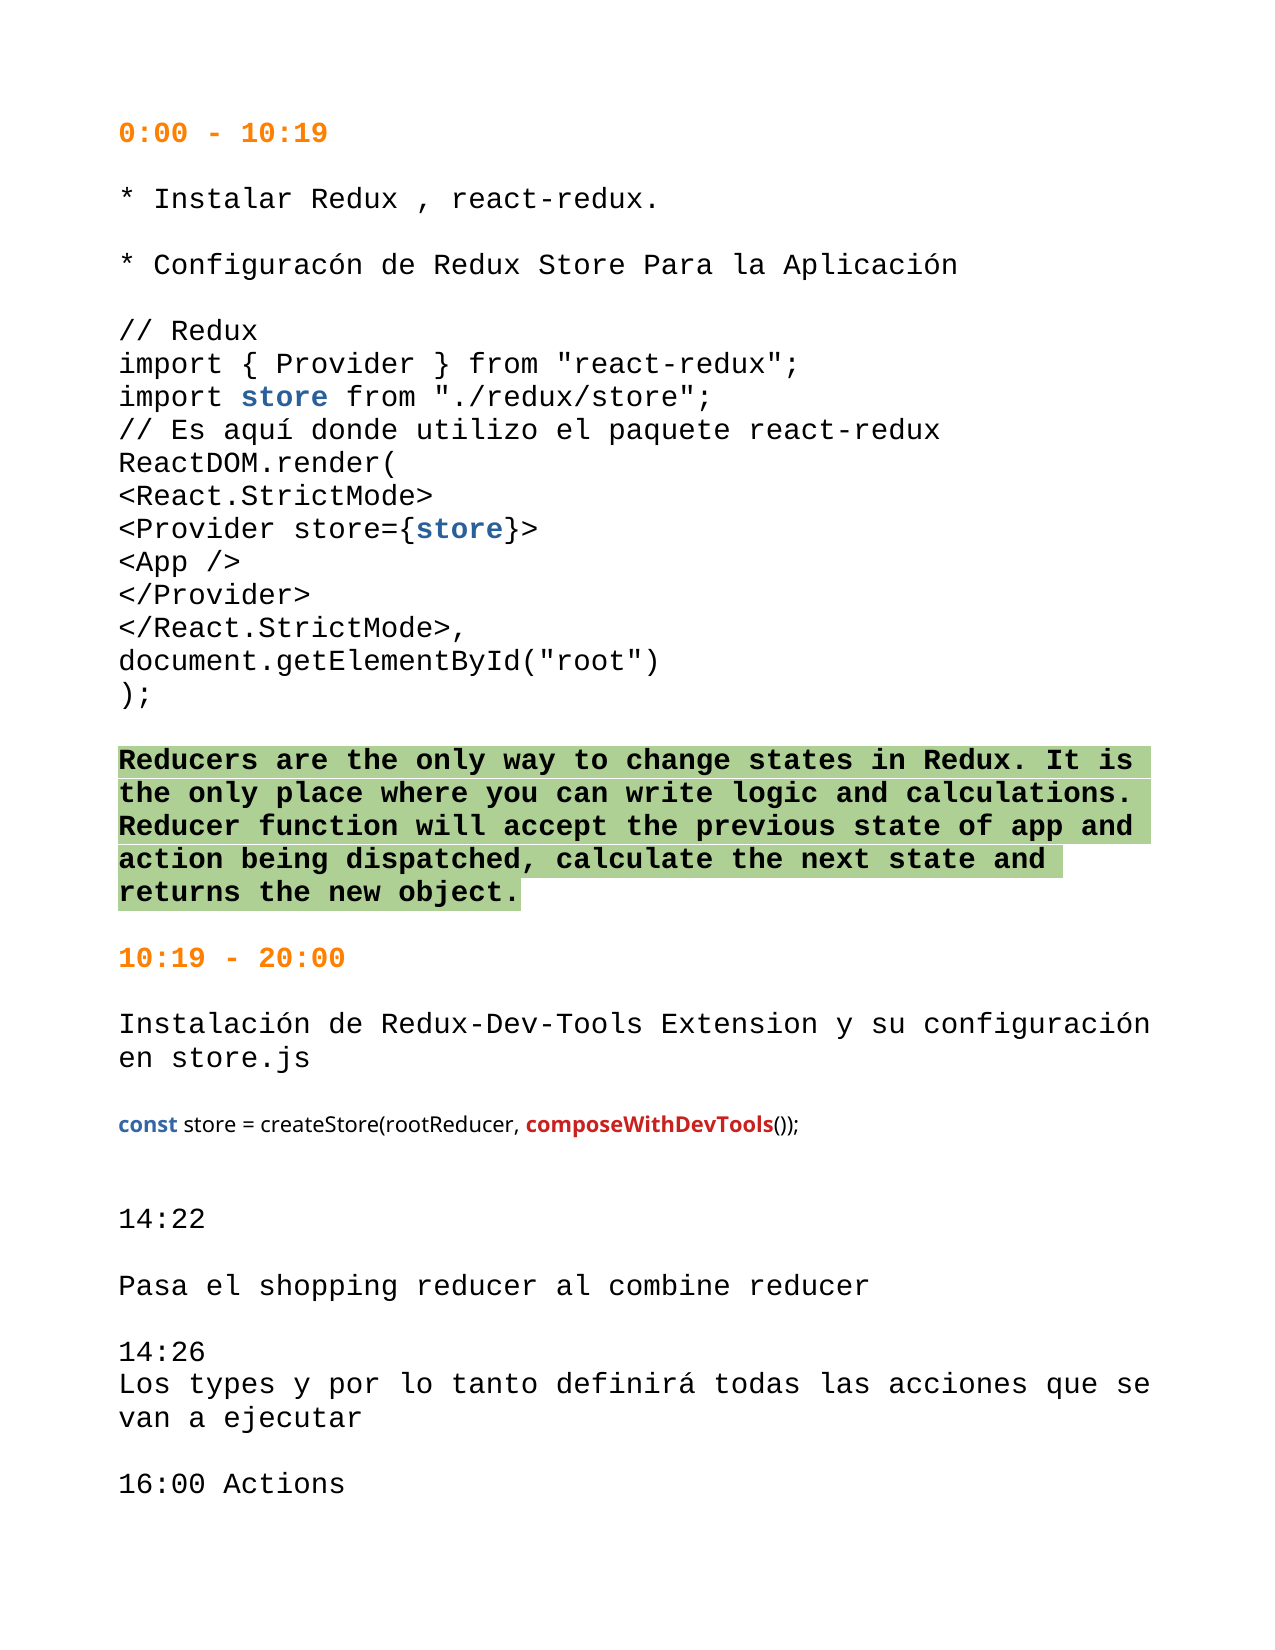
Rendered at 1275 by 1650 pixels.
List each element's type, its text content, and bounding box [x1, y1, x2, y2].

text Los types y por lo tanto definirá todas las acciones que se van a ejecutar [118, 1370, 1157, 1436]
text const store = createStore(rootReducer, composeWithDevTools()); [118, 1109, 1157, 1138]
text 14:26 [118, 1337, 1157, 1370]
text ); [118, 679, 1157, 712]
text * Instalar Redux , react-redux. [118, 184, 1157, 217]
text ReactDOM.render( [118, 448, 1157, 481]
text <React.StrictMode> [118, 481, 1157, 514]
text Pasa el shopping reducer al combine reducer [118, 1271, 1157, 1304]
text <App /> [118, 547, 1157, 580]
text </React.StrictMode>, [118, 613, 1157, 646]
text 16:00 Actions [118, 1469, 1157, 1502]
text import store from "./redux/store"; [118, 382, 1157, 415]
text 14:22 [118, 1204, 1157, 1238]
text // Redux [118, 316, 1157, 349]
text document.getElementById("root") [118, 646, 1157, 679]
text // Es aquí donde utilizo el paquete react-redux [118, 415, 1157, 448]
text import { Provider } from "react-redux"; [118, 349, 1157, 382]
text Instalación de Redux-Dev-Tools Extension y su configuración en store.js [118, 1010, 1157, 1076]
text </Provider> [118, 580, 1157, 613]
text Reducers are the only way to change states in Redux. It is the only place where you can write logic and calculations. Reducer function will accept the previous state of app and action being dispatched, calculate the next state and returns the new object. [118, 746, 1157, 911]
text 10:19 - 20:00 [118, 944, 1157, 977]
text * Configuracón de Redux Store Para la Aplicación [118, 250, 1157, 283]
text 0:00 - 10:19 [118, 118, 1157, 151]
text <Provider store={store}> [118, 514, 1157, 547]
